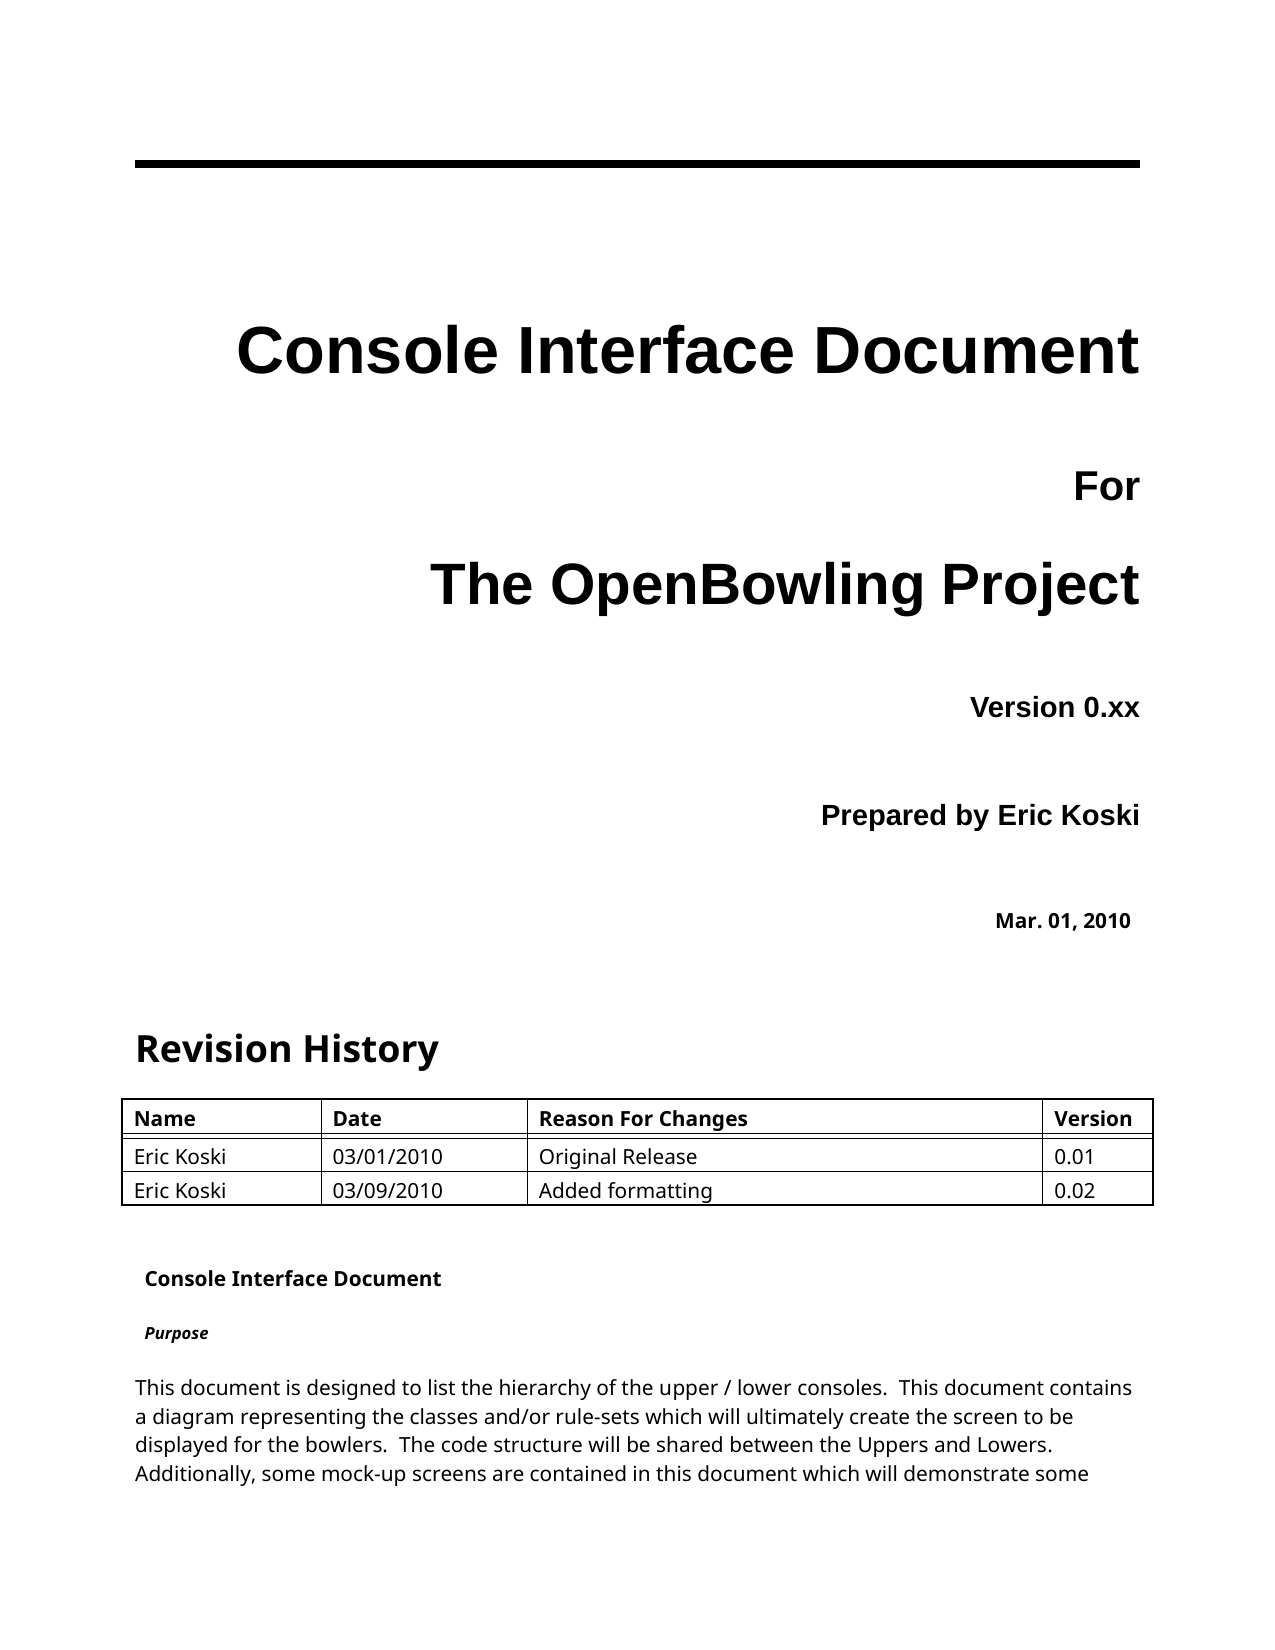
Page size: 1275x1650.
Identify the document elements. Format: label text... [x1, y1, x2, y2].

text Prepared by Eric Koski [135, 799, 821, 832]
table_header Date [322, 1100, 527, 1133]
text Revision History [439, 1022, 1140, 1073]
table_cell 0.02 [1043, 1172, 1152, 1204]
title Console Interface Document [135, 313, 1140, 388]
subtitle Console Interface Document [447, 1264, 1131, 1292]
table_cell [528, 1134, 1042, 1138]
subtitle Purpose [215, 1322, 1131, 1344]
table_cell [123, 1134, 321, 1138]
table_header Reason For Changes [528, 1100, 1042, 1133]
table_cell 03/09/2010 [322, 1172, 527, 1204]
table_cell Added formatting [528, 1172, 1042, 1204]
table_cell [1043, 1134, 1152, 1138]
table_cell 03/01/2010 [322, 1139, 527, 1171]
table_header Name [123, 1100, 321, 1133]
table_header Version [1043, 1100, 1152, 1133]
title For [135, 463, 1073, 509]
text This document is designed to list the hierarchy of the upper / lower consoles. This document contains a diagram representing the classes and/or rule-sets which will ultimately create the screen to be displayed for the bowlers. The code structure will be shared between the Uppers and Lowers. Additionally, some mock-up screens are contained in this document which will demonstrate some examples of how the layout will appear. As development occurs, it may be discovered that some of the layout examples presented below are not feasible due to hardware restrictions or other factors. [135, 1373, 1140, 1487]
table_cell Eric Koski [123, 1139, 321, 1171]
subtitle Mar. 01, 2010 [144, 907, 995, 935]
table_cell Eric Koski [123, 1172, 321, 1204]
table_cell 0.01 [1043, 1139, 1152, 1171]
table_cell [322, 1134, 527, 1138]
text Version 0.xx [135, 691, 970, 724]
title The OpenBowling Project [135, 551, 430, 616]
table_cell Original Release [528, 1139, 1042, 1171]
